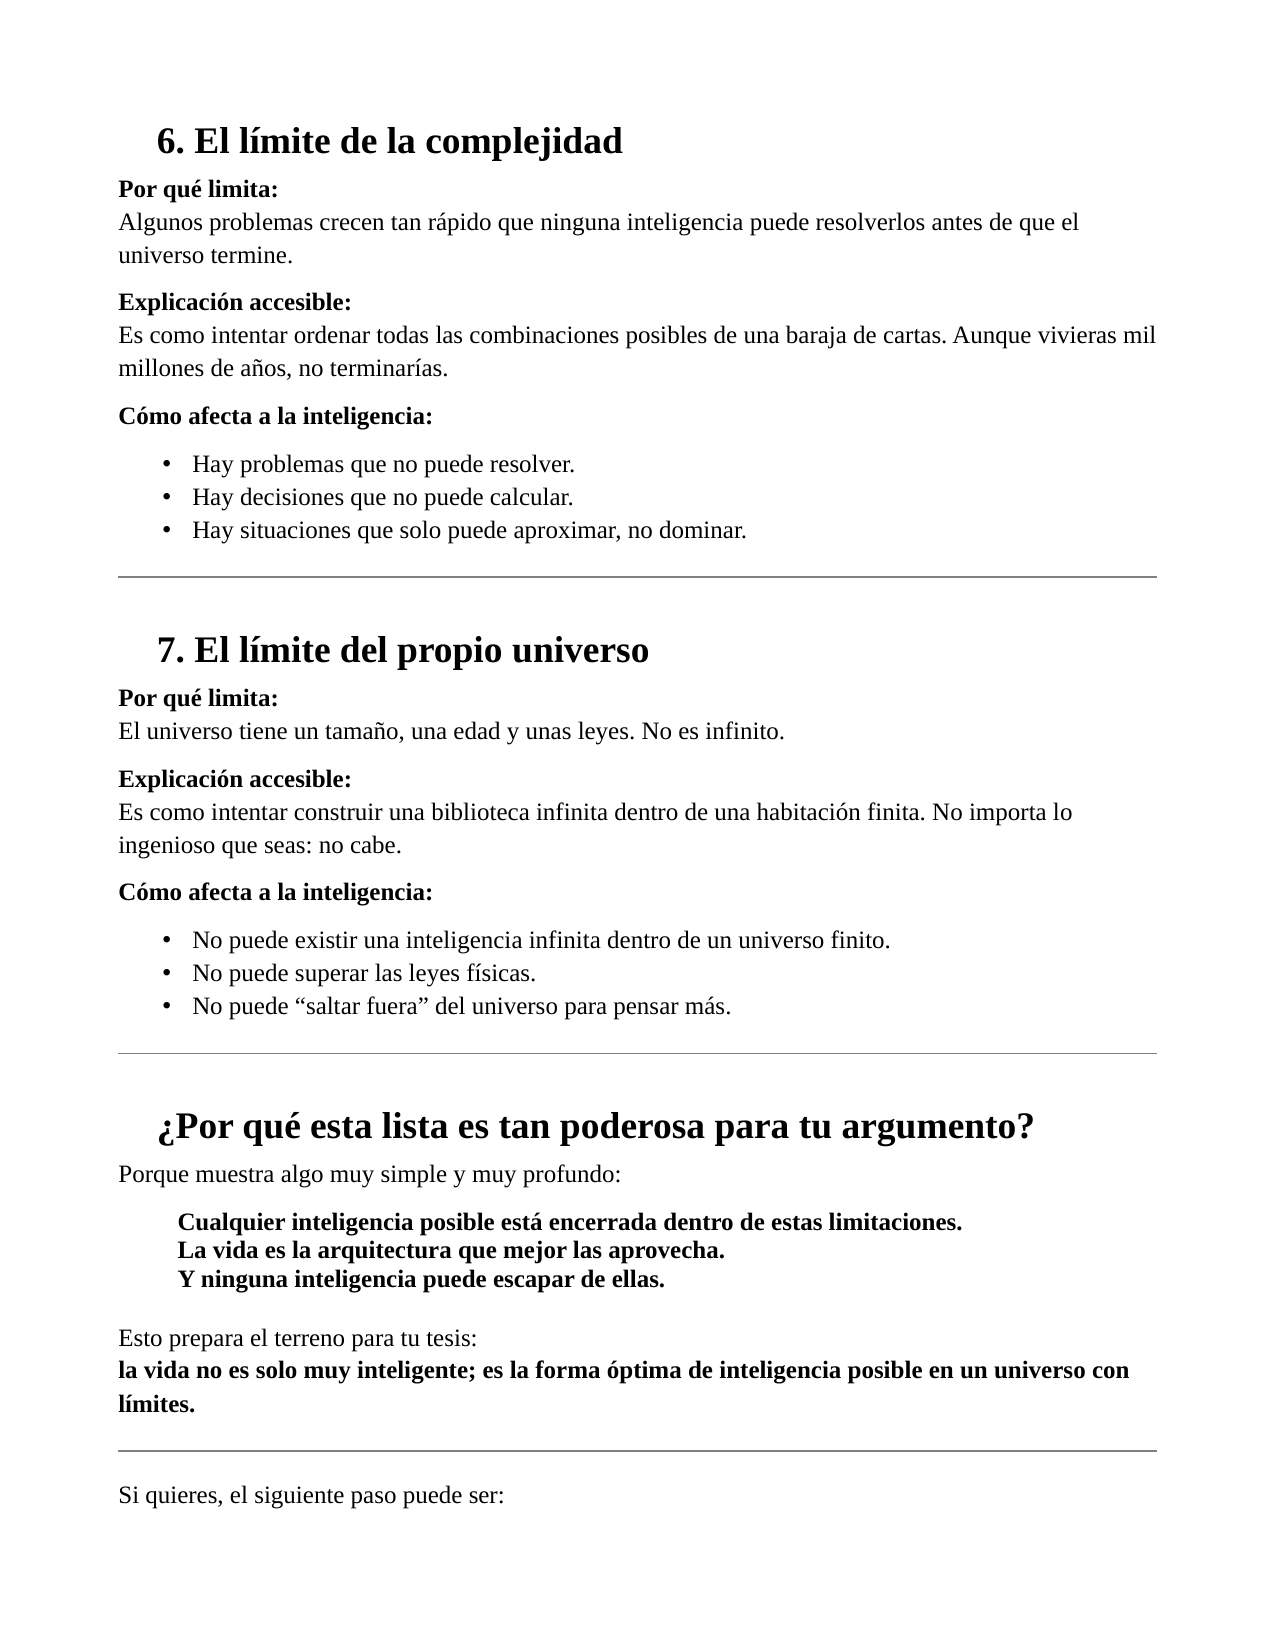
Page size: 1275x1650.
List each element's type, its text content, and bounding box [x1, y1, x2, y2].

list No puede superar las leyes físicas. [162, 958, 1157, 987]
list No puede existir una inteligencia infinita dentro de un universo finito. [162, 925, 1157, 954]
text Si quieres, el siguiente paso puede ser: [118, 1481, 1157, 1509]
text Porque muestra algo muy simple y muy profundo: [118, 1159, 1157, 1188]
text Esto prepara el terreno para tu tesis: la vida no es solo muy inteligente; es la forma óptima de inteligencia posible en un universo con límites. [118, 1323, 1157, 1417]
text Explicación accesible: Es como intentar ordenar todas las combinaciones posibles de una baraja de cartas. Aunque vivieras mil millones de años, no terminarías. [118, 287, 1157, 382]
text Cómo afecta a la inteligencia: [118, 401, 1157, 430]
text Cualquier inteligencia posible está encerrada dentro de estas limitaciones. La vida es la arquitectura que mejor las aprovecha. Y ninguna inteligencia puede escapar de ellas. [177, 1207, 1098, 1293]
list No puede “saltar fuera” del universo para pensar más. [162, 991, 1157, 1020]
subtitle 🧱 7. El límite del propio universo [118, 627, 1157, 671]
list Hay decisiones que no puede calcular. [162, 482, 1157, 510]
subtitle 🧩 6. El límite de la complejidad [118, 118, 1157, 161]
list Hay situaciones que solo puede aproximar, no dominar. [162, 515, 1157, 543]
subtitle 🧭 ¿Por qué esta lista es tan poderosa para tu argumento? [118, 1104, 1157, 1147]
text Por qué limita: Algunos problemas crecen tan rápido que ninguna inteligencia puede resolverlos antes de que el universo termine. [118, 174, 1157, 268]
text Cómo afecta a la inteligencia: [118, 877, 1157, 906]
list Hay problemas que no puede resolver. [162, 449, 1157, 477]
text Explicación accesible: Es como intentar construir una biblioteca infinita dentro de una habitación finita. No importa lo ingenioso que seas: no cabe. [118, 764, 1157, 858]
text Por qué limita: El universo tiene un tamaño, una edad y unas leyes. No es infinito. [118, 683, 1157, 745]
